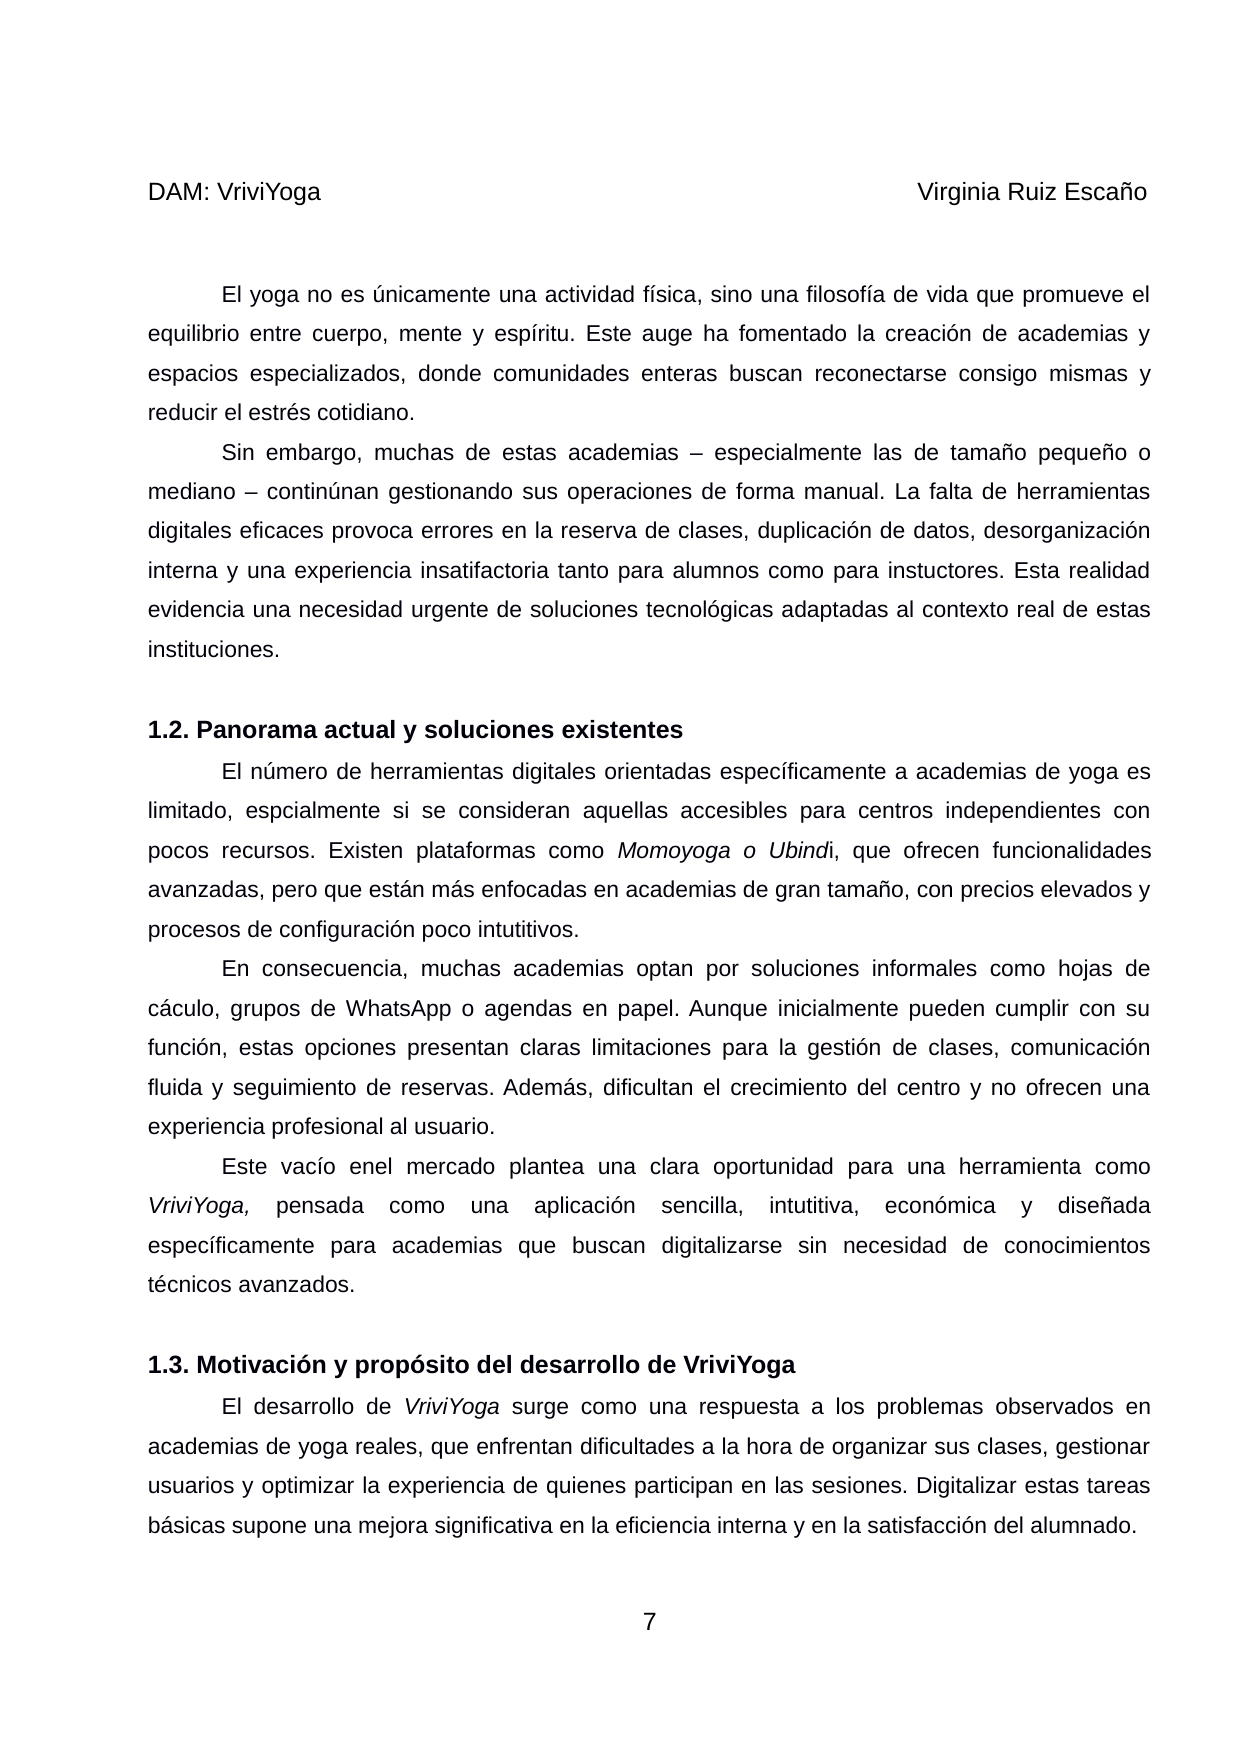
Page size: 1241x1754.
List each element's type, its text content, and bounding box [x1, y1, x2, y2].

text Este vacío enel mercado plantea una clara oportunidad para una herramienta como VriviYoga, pensada como una aplicación sencilla, intutitiva, económica y diseñada específicamente para academias que buscan digitalizarse sin necesidad de conocimientos técnicos avanzados. [148, 1153, 1152, 1297]
text Sin embargo, muchas de estas academias – especialmente las de tamaño pequeño o mediano – continúnan gestionando sus operaciones de forma manual. La falta de herramientas digitales eficaces provoca errores en la reserva de clases, duplicación de datos, desorganización interna y una experiencia insatifactoria tanto para alumnos como para instuctores. Esta realidad evidencia una necesidad urgente de soluciones tecnológicas adaptadas al contexto real de estas instituciones. [148, 438, 1152, 662]
subtitle 1.3. Motivación y propósito del desarrollo de VriviYoga [148, 1350, 1152, 1379]
subtitle 1.2. Panorama actual y soluciones existentes [148, 715, 1152, 743]
text El yoga no es únicamente una actividad física, sino una filosofía de vida que promueve el equilibrio entre cuerpo, mente y espíritu. Este auge ha fomentado la creación de academias y espacios especializados, donde comunidades enteras buscan reconectarse consigo mismas y reducir el estrés cotidiano. [148, 281, 1152, 425]
text En consecuencia, muchas academias optan por soluciones informales como hojas de cáculo, grupos de WhatsApp o agendas en papel. Aunque inicialmente pueden cumplir con su función, estas opciones presentan claras limitaciones para la gestión de clases, comunicación fluida y seguimiento de reservas. Además, dificultan el crecimiento del centro y no ofrecen una experiencia profesional al usuario. [148, 955, 1152, 1139]
text El desarrollo de VriviYoga surge como una respuesta a los problemas observados en academias de yoga reales, que enfrentan dificultades a la hora de organizar sus clases, gestionar usuarios y optimizar la experiencia de quienes participan en las sesiones. Digitalizar estas tareas básicas supone una mejora significativa en la eficiencia interna y en la satisfacción del alumnado. [148, 1393, 1152, 1538]
text El número de herramientas digitales orientadas específicamente a academias de yoga es limitado, espcialmente si se consideran aquellas accesibles para centros independientes con pocos recursos. Existen plataformas como Momoyoga o Ubindi, que ofrecen funcionalidades avanzadas, pero que están más enfocadas en academias de gran tamaño, con precios elevados y procesos de configuración poco intutitivos. [148, 758, 1152, 942]
